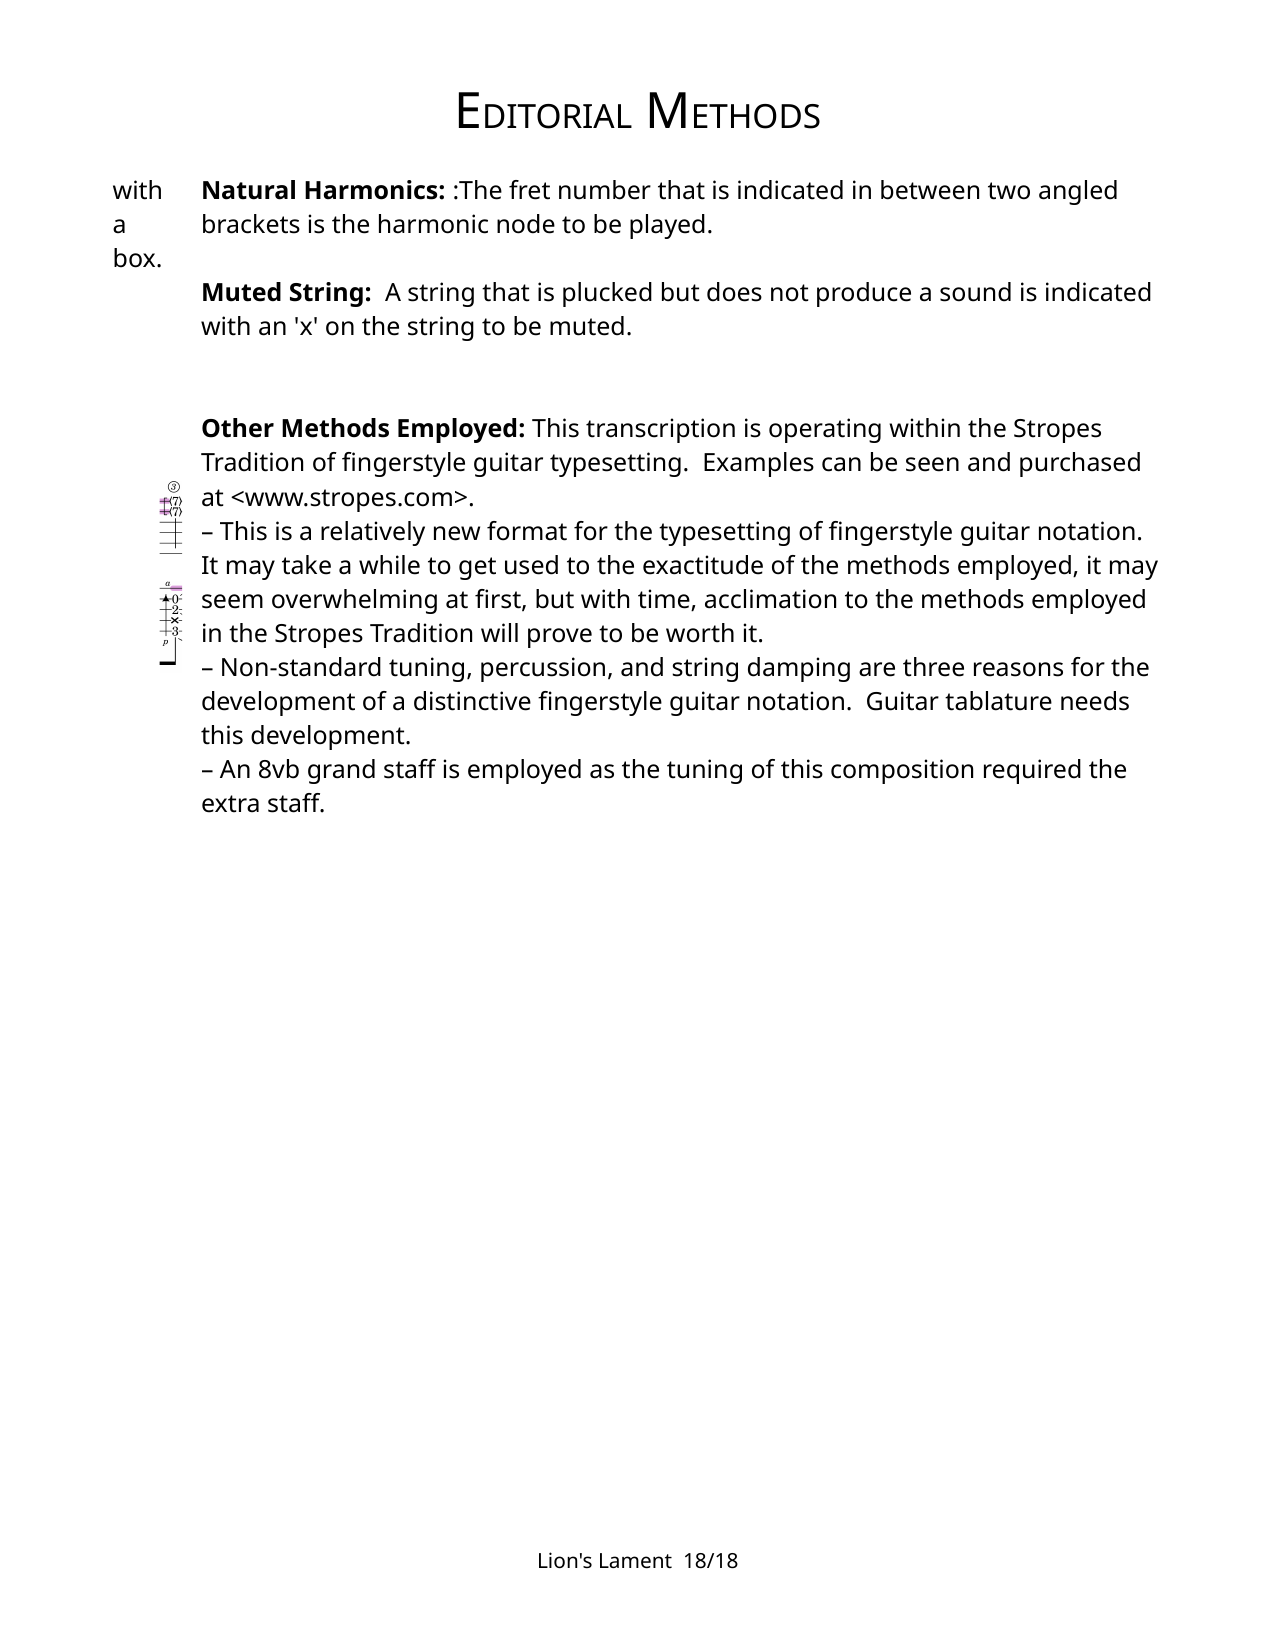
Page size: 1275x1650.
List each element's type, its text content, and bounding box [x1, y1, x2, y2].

text Muted String: A string that is plucked but does not produce a sound is indicated with an 'x' on the string to be muted. [201, 275, 1162, 343]
text Natural Harmonics: :The fret number that is indicated in between two angled brackets is the harmonic node to be played. [201, 173, 1162, 241]
picture [159, 481, 183, 555]
picture [159, 581, 183, 673]
text with a box. [112, 173, 182, 275]
text – This is a relatively new format for the typesetting of fingerstyle guitar notation. It may take a while to get used to the exactitude of the methods employed, it may seem overwhelming at first, but with time, acclimation to the methods employed in the Stropes Tradition will prove to be worth it. [201, 513, 1162, 649]
text Other Methods Employed: This transcription is operating within the Stropes Tradition of fingerstyle guitar typesetting. Examples can be seen and purchased at <www.stropes.com>. [201, 411, 1162, 513]
text – An 8vb grand staff is employed as the tuning of this composition required the extra staff. [201, 752, 1162, 820]
text – Non-standard tuning, percussion, and string damping are three reasons for the development of a distinctive fingerstyle guitar notation. Guitar tablature needs this development. [201, 649, 1162, 752]
